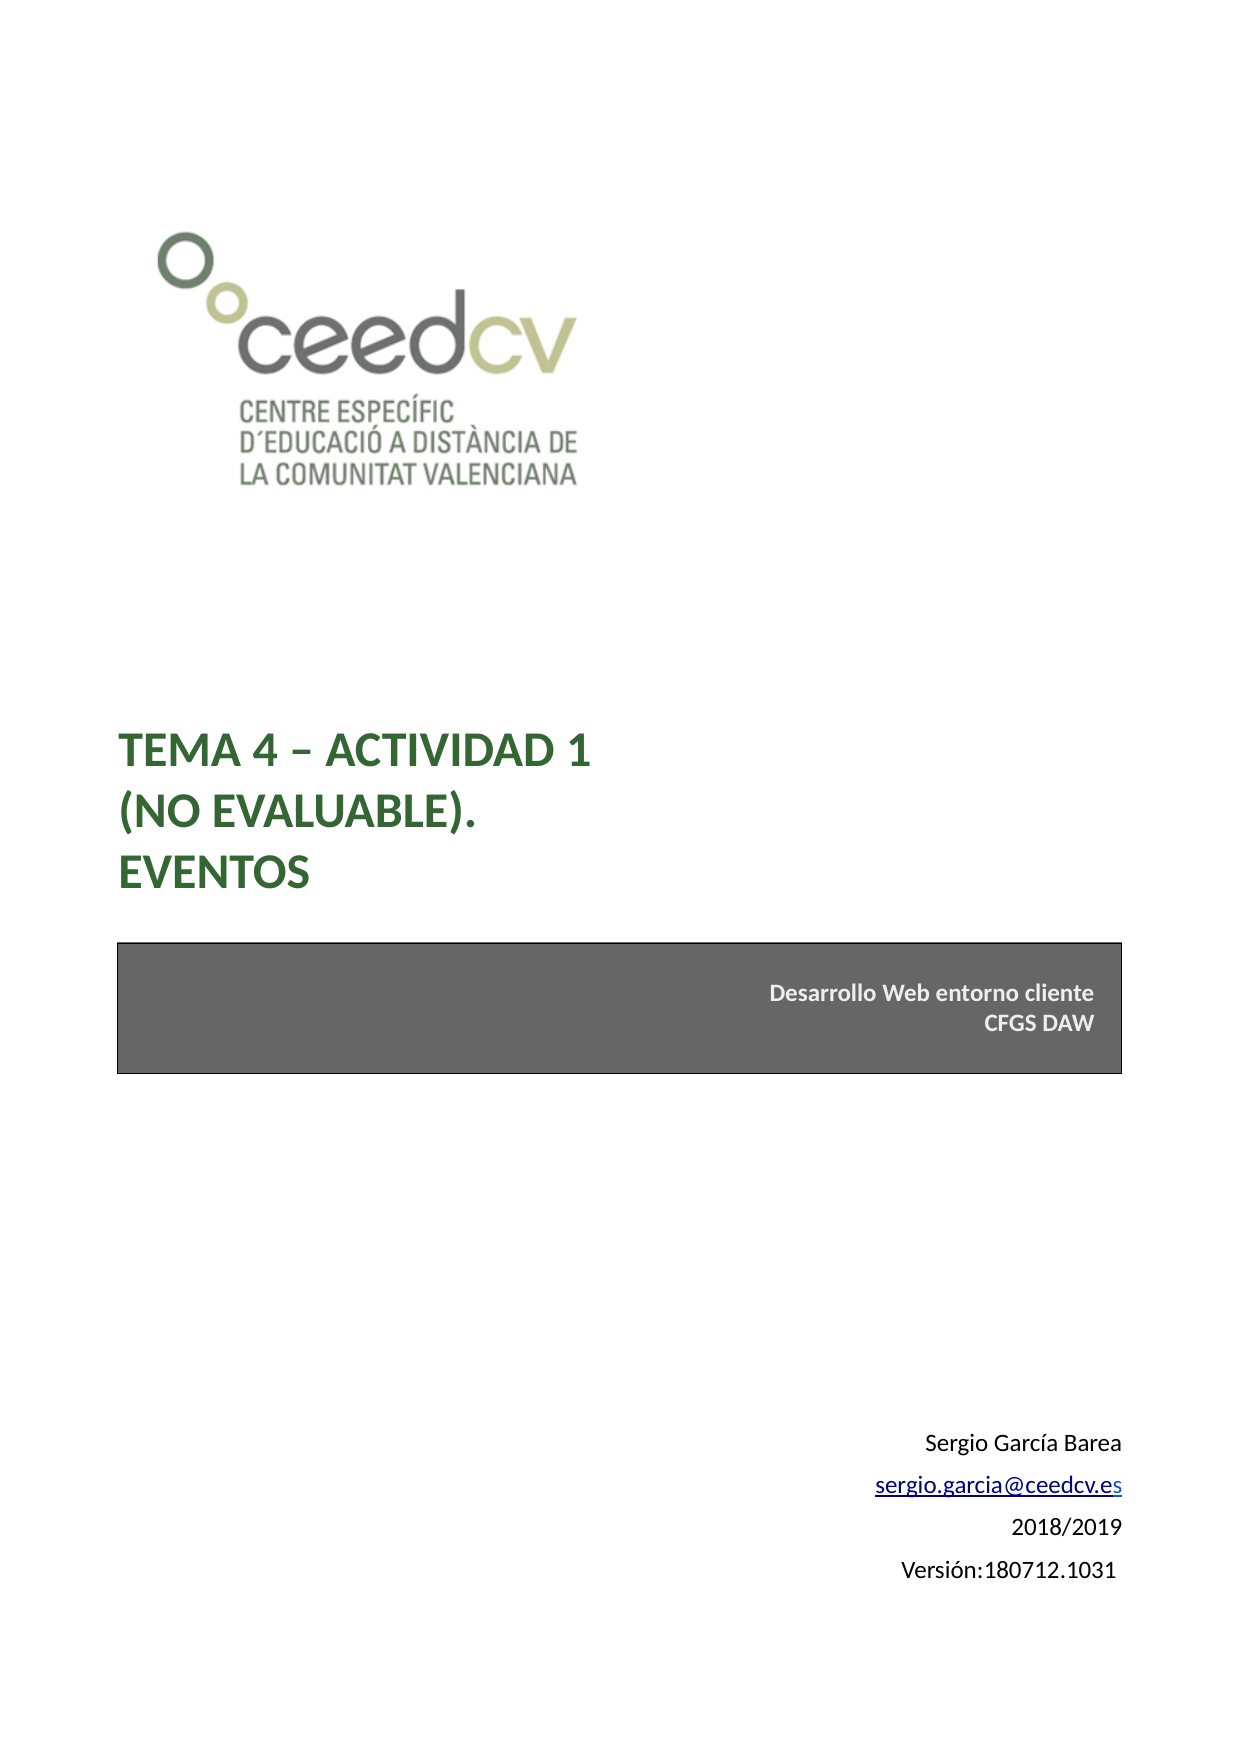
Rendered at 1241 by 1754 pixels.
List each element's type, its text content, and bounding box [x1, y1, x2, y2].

text CFGS DAW [121, 1007, 1094, 1038]
text (No evaluable). [118, 779, 1122, 840]
text sergio.garcia@ceedcv.es [231, 1469, 1122, 1499]
text 2018/2019 [118, 1511, 1122, 1542]
text TEMA 4 – ACTIVIDAD 1 [118, 718, 1122, 779]
text Versión:180712.1031 [118, 1554, 1122, 1584]
text Sergio García Barea [231, 1427, 1122, 1457]
picture [118, 204, 681, 514]
text Desarrollo Web entorno cliente [121, 977, 1094, 1007]
text Eventos [118, 840, 1122, 901]
